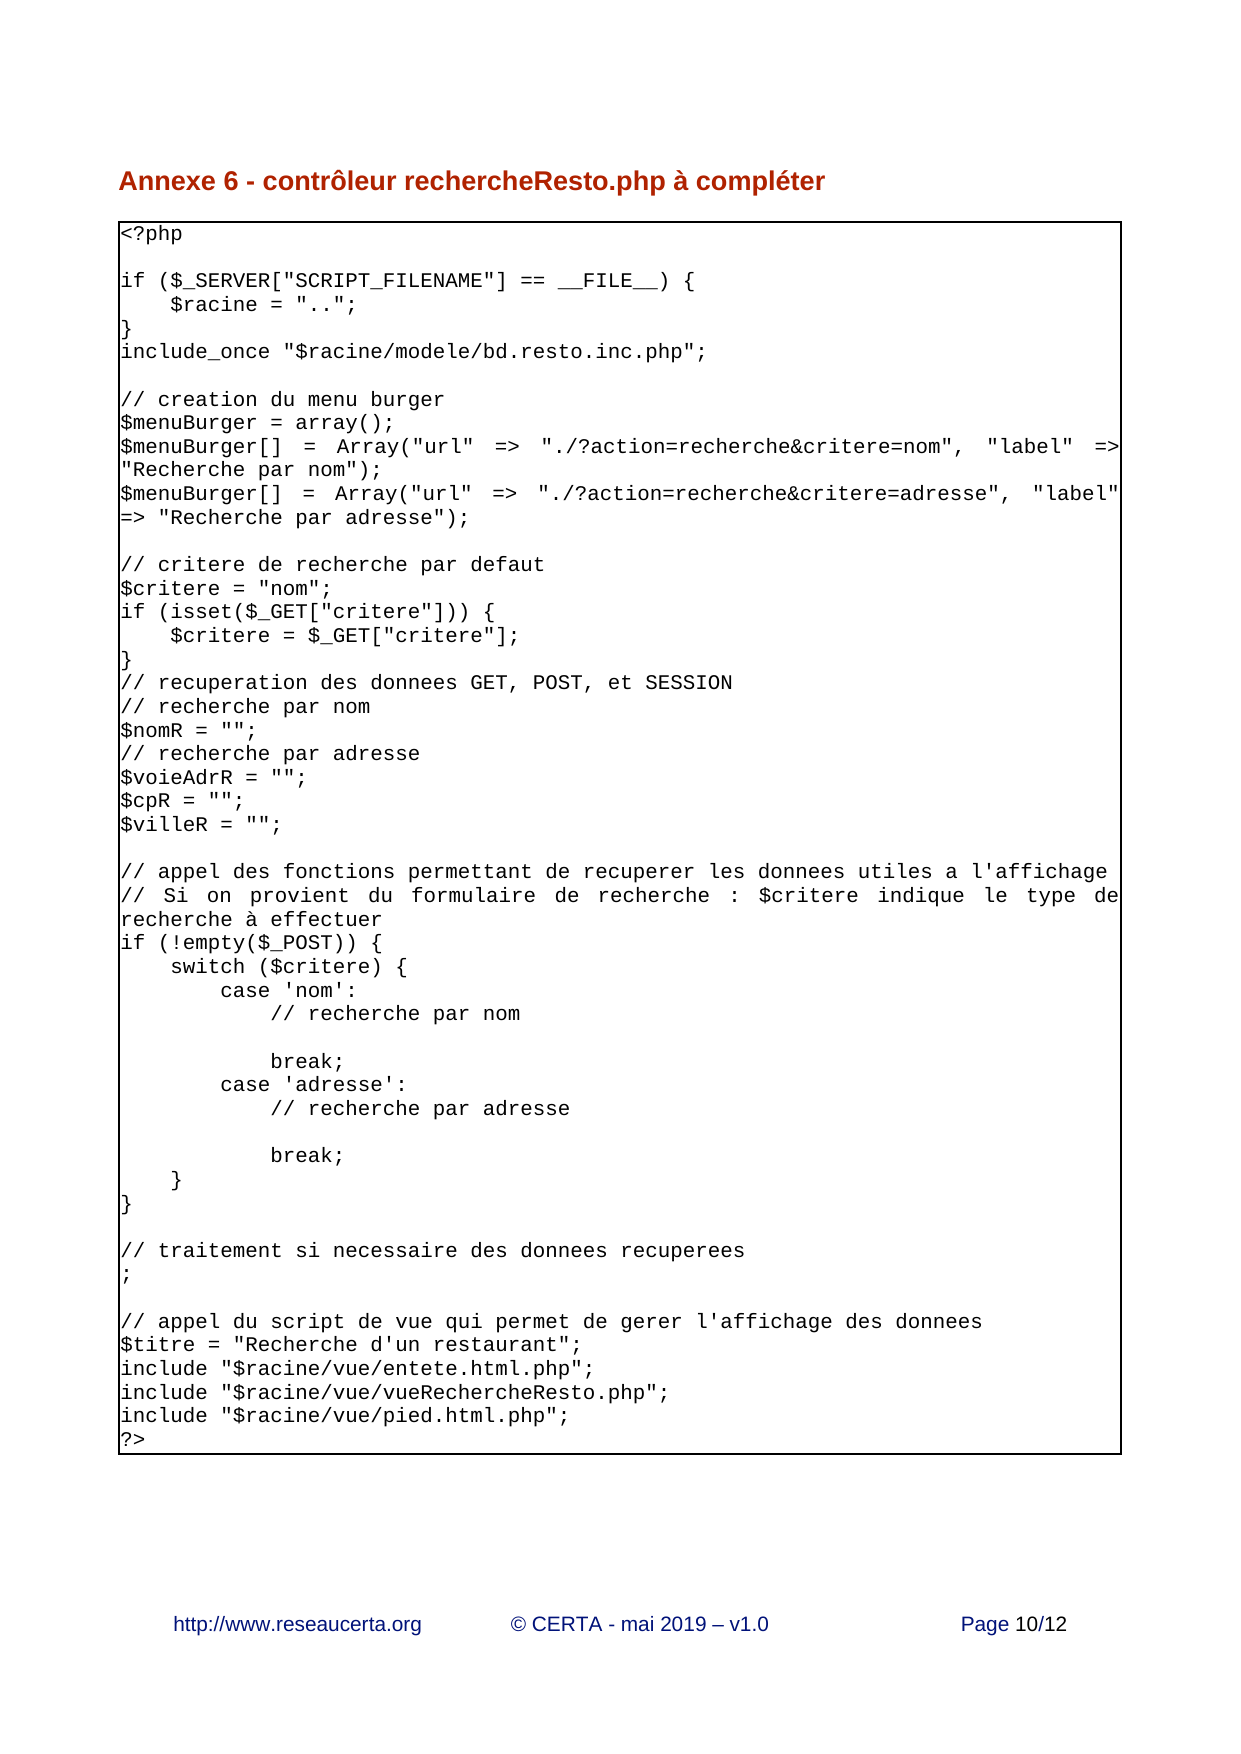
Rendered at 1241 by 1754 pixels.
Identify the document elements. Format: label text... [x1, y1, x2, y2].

text ; [120, 1261, 1120, 1287]
text } [120, 316, 1120, 339]
text $menuBurger[] = Array("url" => "./?action=recherche&critere=adresse", "label" => "Recherche par adresse"); [120, 481, 1120, 530]
text $critere = $_GET["critere"]; [120, 623, 1120, 647]
text $voieAdrR = ""; [120, 765, 1120, 788]
text $titre = "Recherche d'un restaurant"; [120, 1332, 1120, 1356]
text // recuperation des donnees GET, POST, et SESSION [120, 670, 1120, 694]
text } [120, 1167, 1120, 1190]
text break; [120, 1048, 1120, 1072]
text $cpR = ""; [120, 788, 1120, 812]
text switch ($critere) { [120, 954, 1120, 978]
text if ($_SERVER["SCRIPT_FILENAME"] == __FILE__) { [120, 268, 1120, 292]
text include "$racine/vue/vueRechercheResto.php"; [120, 1379, 1120, 1403]
text // recherche par adresse [120, 1096, 1120, 1122]
text // critere de recherche par defaut [120, 552, 1120, 576]
text // recherche par nom [120, 1001, 1120, 1027]
text if (!empty($_POST)) { [120, 930, 1120, 954]
text include "$racine/vue/entete.html.php"; [120, 1356, 1120, 1379]
text // appel des fonctions permettant de recuperer les donnees utiles a l'affichage [120, 859, 1120, 883]
text $nomR = ""; [120, 717, 1120, 741]
text } [120, 1190, 1120, 1216]
text // Si on provient du formulaire de recherche : $critere indique le type de recherche à effectuer [120, 883, 1120, 930]
text <?php [120, 223, 1120, 247]
text $menuBurger[] = Array("url" => "./?action=recherche&critere=nom", "label" => "Recherche par nom"); [120, 434, 1120, 481]
text // recherche par adresse [120, 741, 1120, 765]
text // appel du script de vue qui permet de gerer l'affichage des donnees [120, 1309, 1120, 1332]
text $racine = ".."; [120, 292, 1120, 316]
text include_once "$racine/modele/bd.resto.inc.php"; [120, 339, 1120, 365]
text include "$racine/vue/pied.html.php"; [120, 1403, 1120, 1427]
text // recherche par nom [120, 694, 1120, 717]
text if (isset($_GET["critere"])) { [120, 599, 1120, 623]
text case 'nom': [120, 978, 1120, 1001]
text $villeR = ""; [120, 812, 1120, 838]
text break; [120, 1143, 1120, 1167]
text Annexe 6 - contrôleur rechercheResto.php à compléter [118, 165, 1122, 196]
text ?> [120, 1427, 1120, 1453]
text $menuBurger = array(); [120, 410, 1120, 434]
text $critere = "nom"; [120, 576, 1120, 599]
text } [120, 647, 1120, 670]
text case 'adresse': [120, 1072, 1120, 1096]
text // creation du menu burger [120, 386, 1120, 410]
text // traitement si necessaire des donnees recuperees [120, 1238, 1120, 1261]
